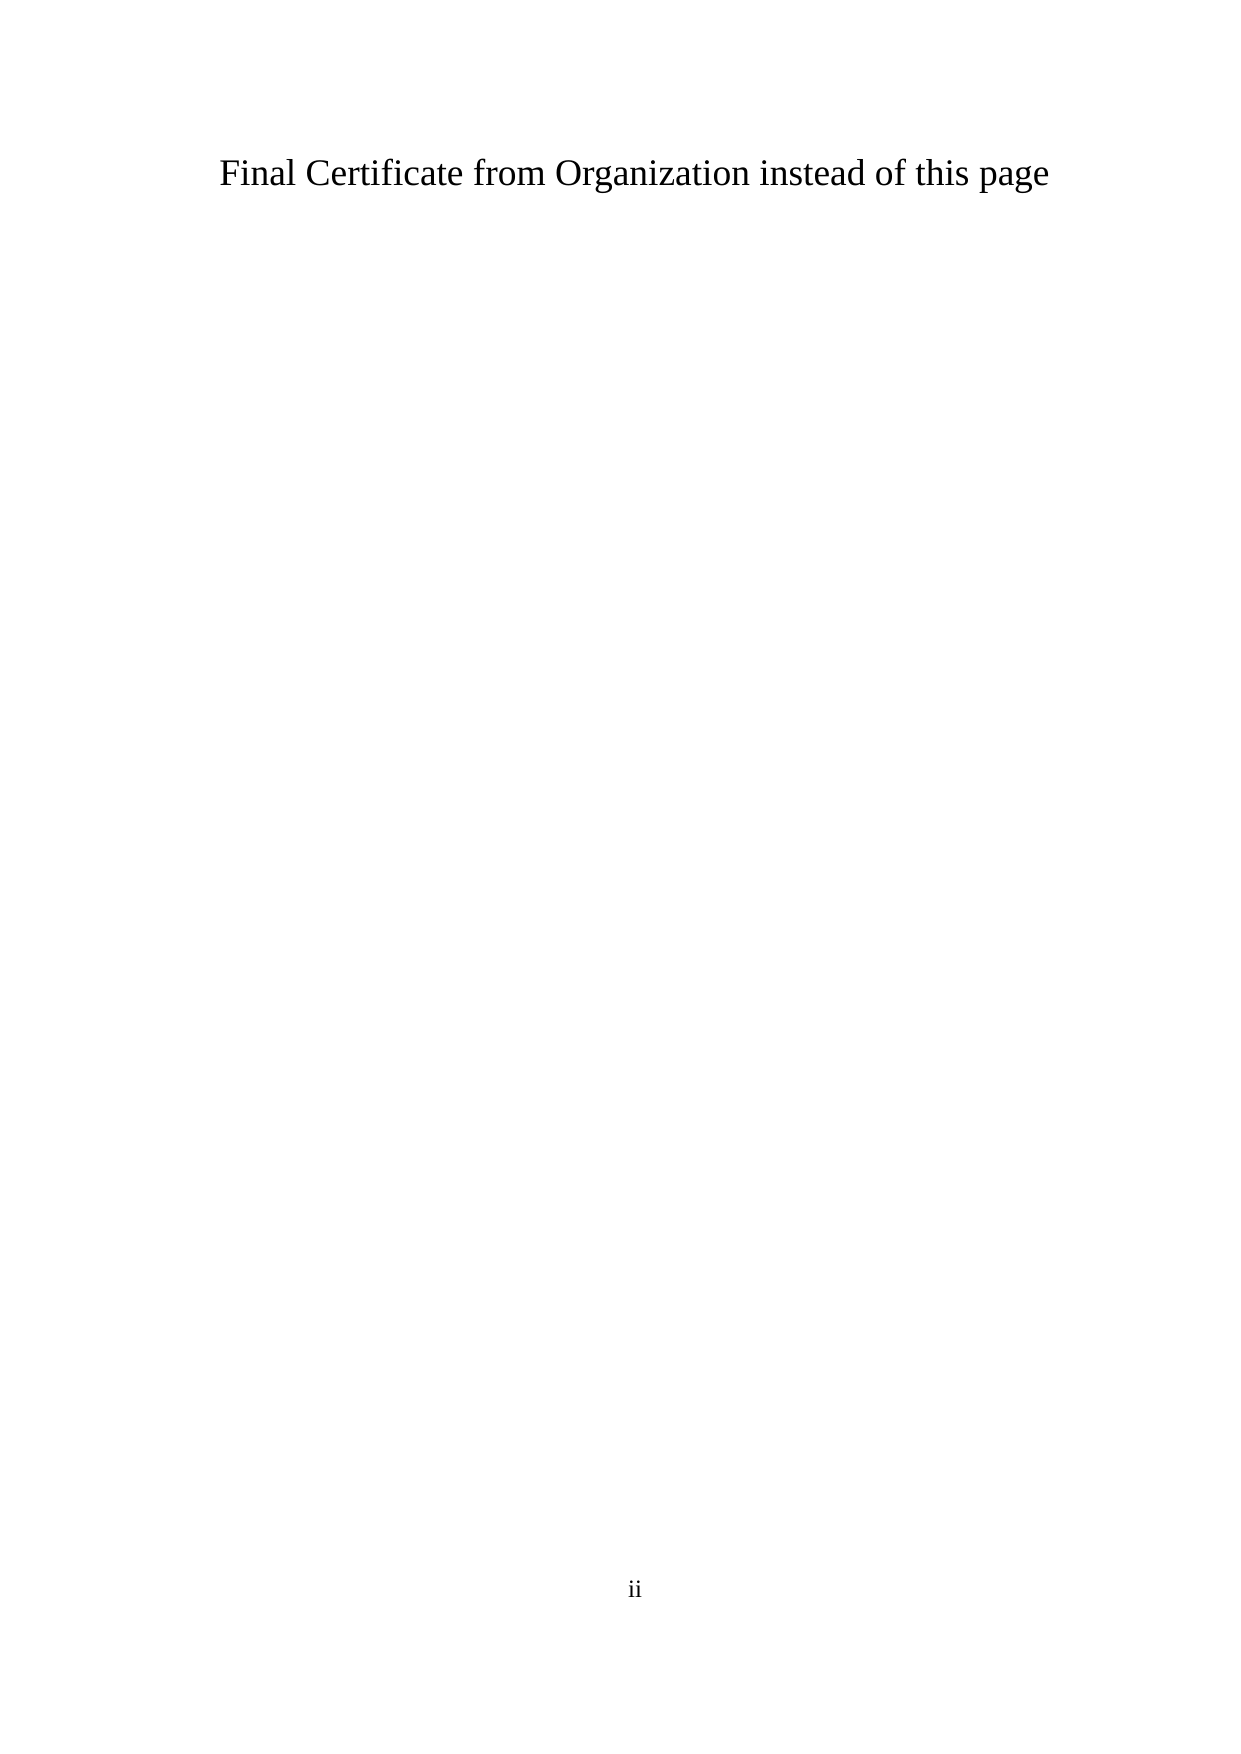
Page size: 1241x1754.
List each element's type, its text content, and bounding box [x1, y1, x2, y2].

text Final Certificate from Organization instead of this page [207, 150, 1063, 193]
